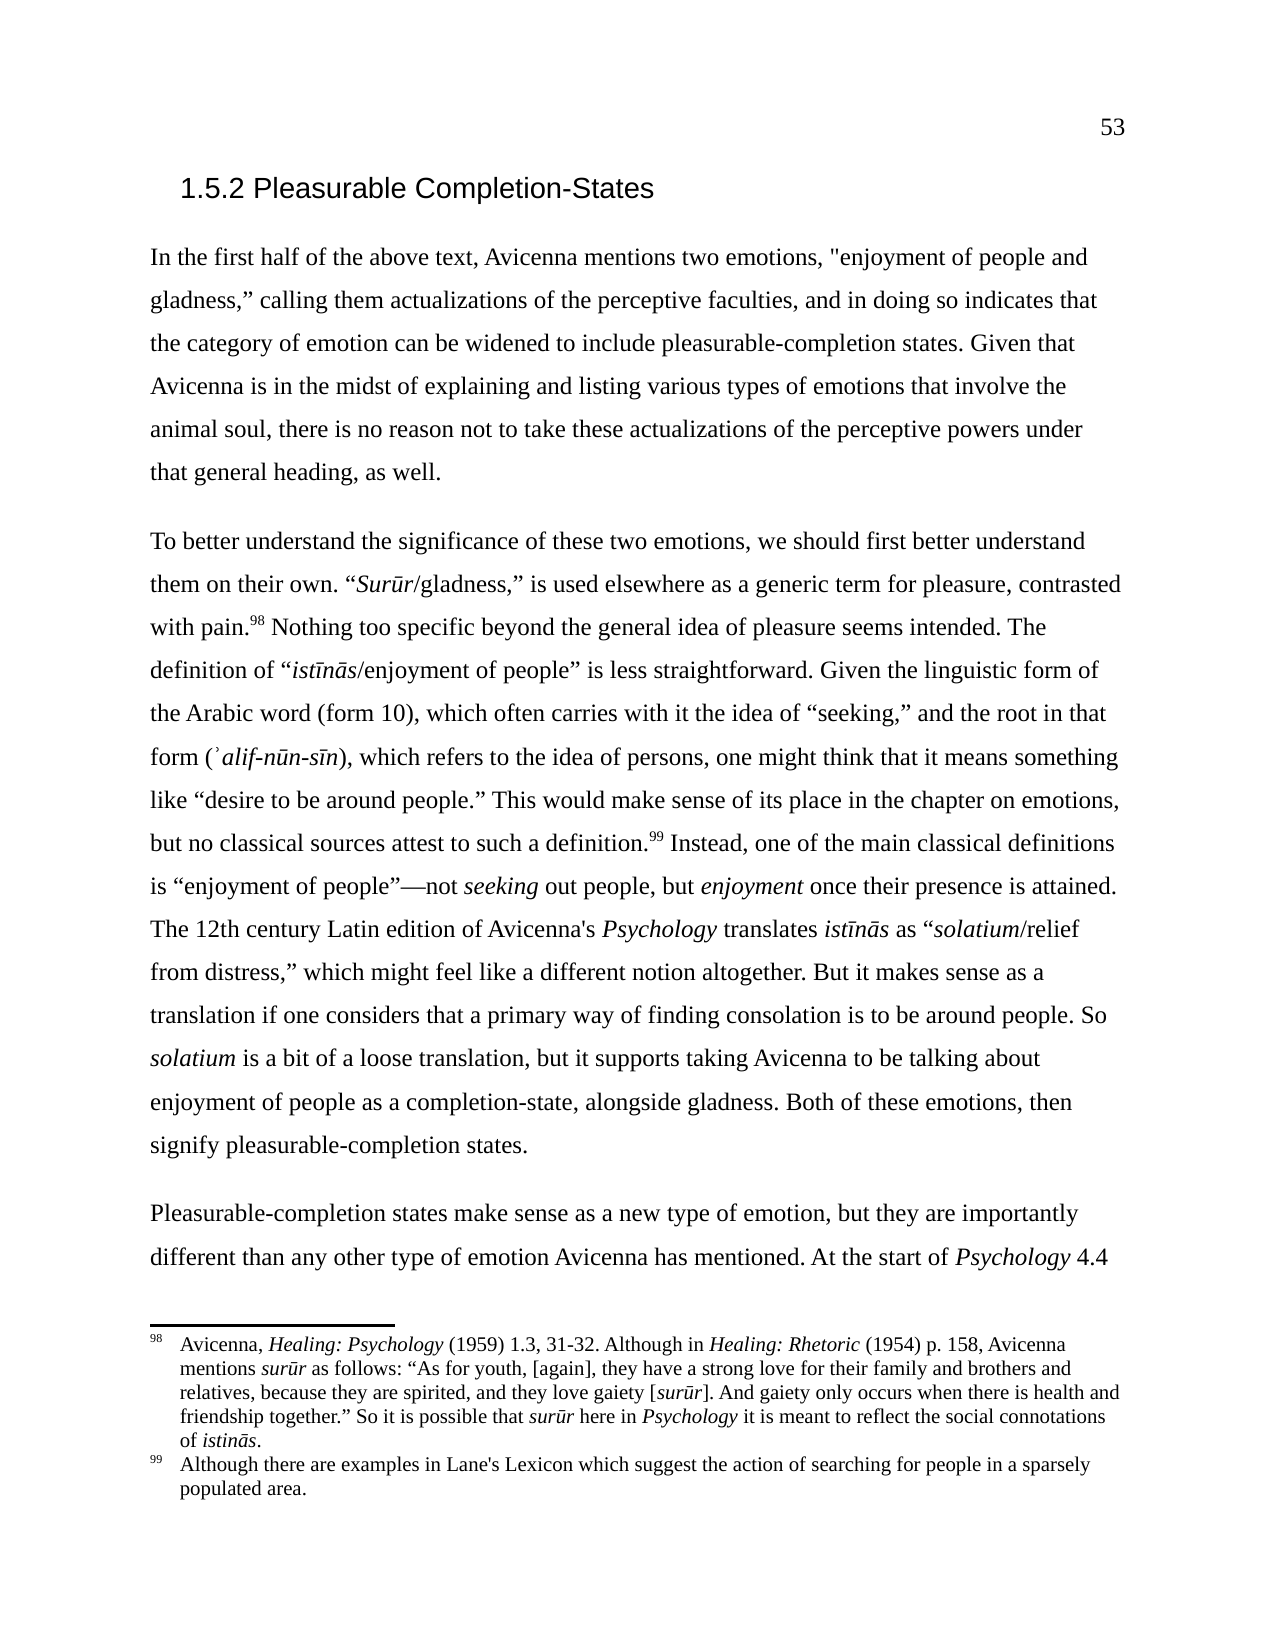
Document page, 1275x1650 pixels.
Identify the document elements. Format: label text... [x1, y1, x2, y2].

text Although there are examples in Lane's Lexicon which suggest the action of searching for people in a sparsely populated area. [150, 1452, 1125, 1500]
subtitle 1.5.2 Pleasurable Completion-States [180, 171, 1125, 204]
text Avicenna, Healing: Psychology (1959) 1.3, 31-32. Although in Healing: Rhetoric (1954) p. 158, Avicenna mentions surūr as follows: “As for youth, [again], they have a strong love for their family and brothers and relatives, because they are spirited, and they love gaiety [surūr]. And gaiety only occurs when there is health and friendship together.” So it is possible that surūr here in Psychology it is meant to reflect the social connotations of istinās. [150, 1332, 1125, 1452]
text In the first half of the above text, Avicenna mentions two emotions, "enjoyment of people and gladness,” calling them actualizations of the perceptive faculties, and in doing so indicates that the category of emotion can be widened to include pleasurable-completion states. Given that Avicenna is in the midst of explaining and listing various types of emotions that involve the animal soul, there is no reason not to take these actualizations of the perceptive powers under that general heading, as well. [150, 242, 1125, 486]
text Pleasurable-completion states make sense as a new type of emotion, but they are importantly different than any other type of emotion Avicenna has mentioned. At the start of Psychology 4.4 [150, 1198, 1125, 1270]
text To better understand the significance of these two emotions, we should first better understand them on their own. “Surūr/gladness,” is used elsewhere as a generic term for pleasure, contrasted with pain. Nothing too specific beyond the general idea of pleasure seems intended. The definition of “istīnās/enjoyment of people” is less straightforward. Given the linguistic form of the Arabic word (form 10), which often carries with it the idea of “seeking,” and the root in that form (ʾalif-nūn-sīn), which refers to the idea of persons, one might think that it means something like “desire to be around people.” This would make sense of its place in the chapter on emotions, but no classical sources attest to such a definition. Instead, one of the main classical definitions is “enjoyment of people”―not seeking out people, but enjoyment once their presence is attained. The 12th century Latin edition of Avicenna's Psychology translates istīnās as “solatium/relief from distress,” which might feel like a different notion altogether. But it makes sense as a translation if one considers that a primary way of finding consolation is to be around people. So solatium is a bit of a loose translation, but it supports taking Avicenna to be talking about enjoyment of people as a completion-state, alongside gladness. Both of these emotions, then signify pleasurable-completion states. [150, 526, 1125, 1158]
